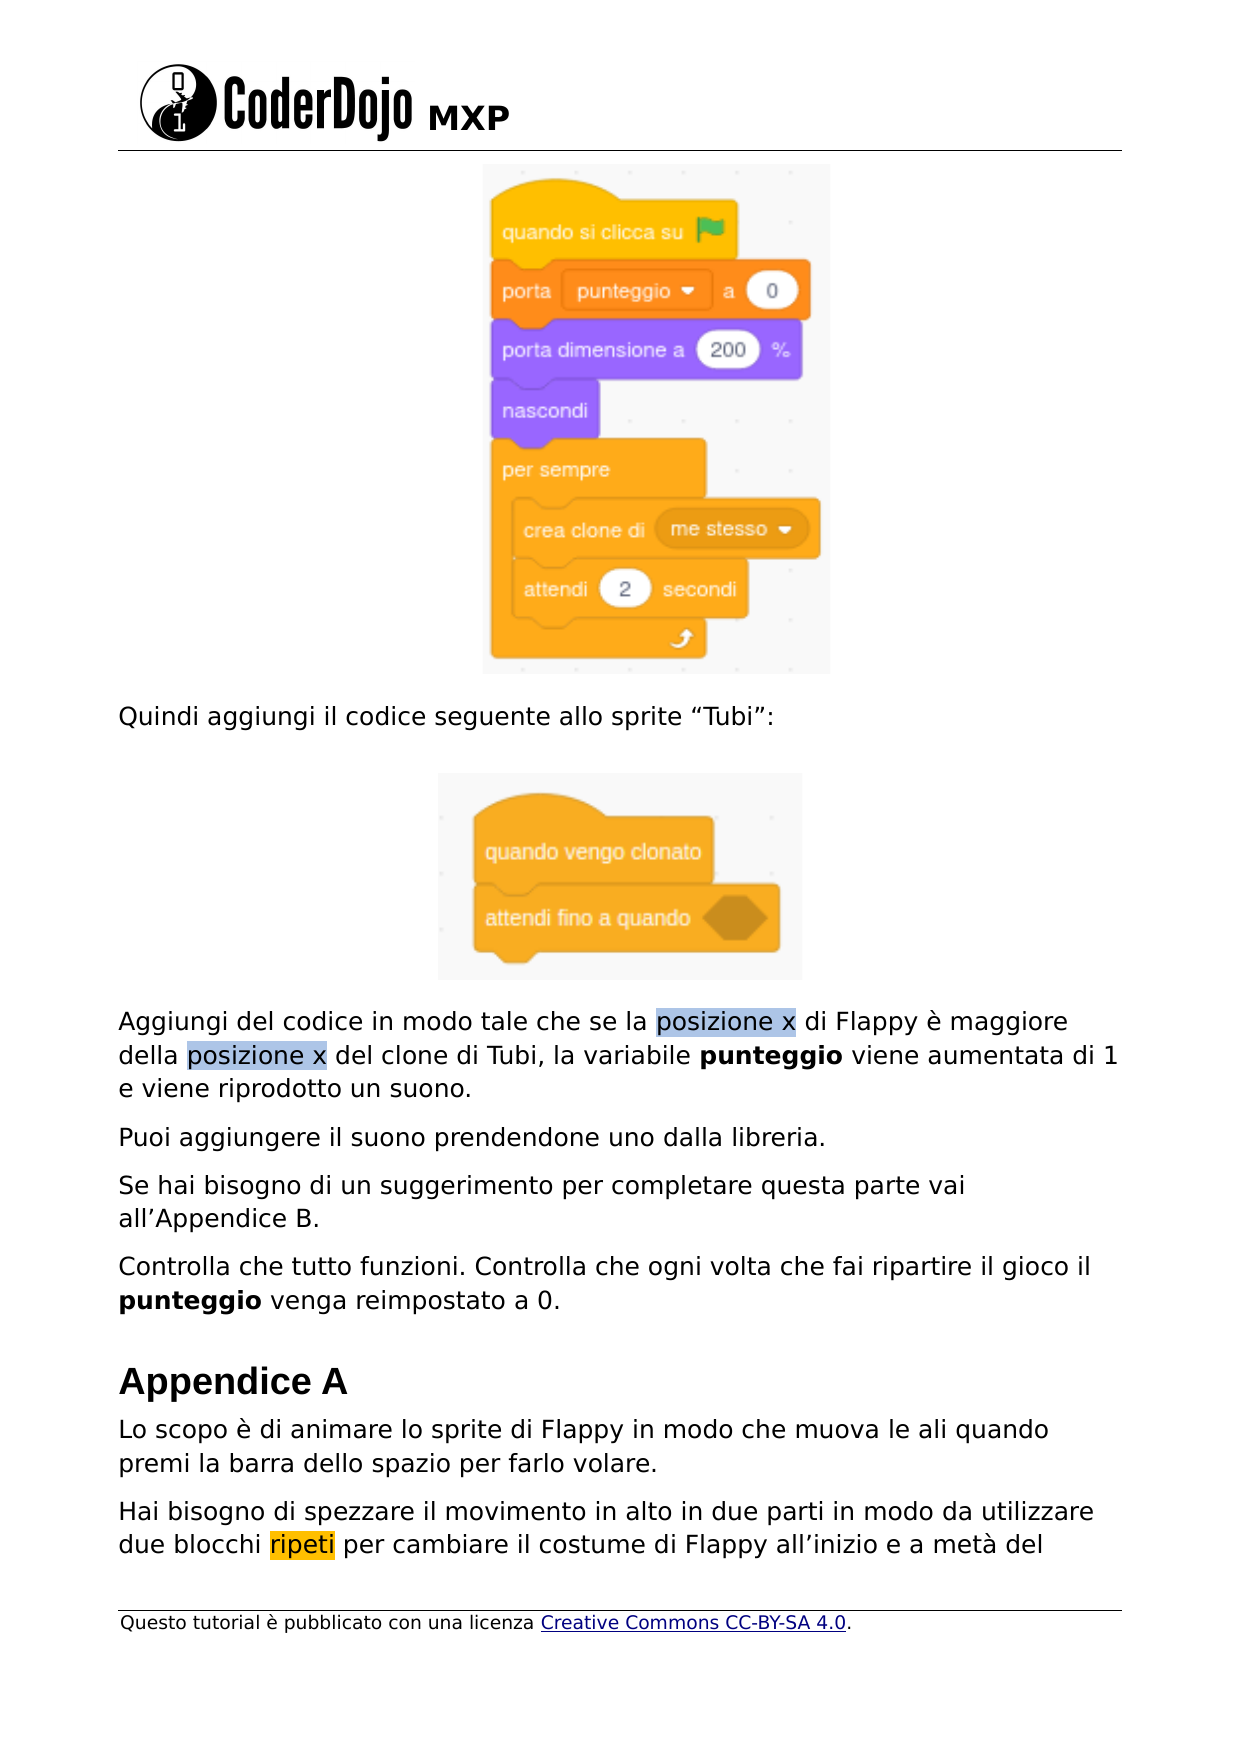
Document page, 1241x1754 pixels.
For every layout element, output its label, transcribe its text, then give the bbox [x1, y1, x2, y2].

text Lo scopo è di animare lo sprite di Flappy in modo che muova le ali quando premi la barra dello spazio per farlo volare. [118, 1415, 1122, 1478]
text Hai bisogno di spezzare il movimento in alto in due parti in modo da utilizzare due blocchi ripeti per cambiare il costume di Flappy all’inizio e a metà del [118, 1497, 1122, 1560]
picture [438, 773, 803, 980]
text Se hai bisogno di un suggerimento per completare questa parte vai all’Appendice B. [118, 1171, 1122, 1233]
picture [137, 61, 415, 144]
subtitle Appendice A [118, 1359, 1122, 1403]
text Aggiungi del codice in modo tale che se la posizione x di Flappy è maggiore della posizione x del clone di Tubi, la variabile punteggio viene aumentata di 1 e viene riprodotto un suono. [118, 750, 1122, 1104]
picture [482, 164, 831, 674]
text Quindi aggiungi il codice seguente allo sprite “Tubi”: [118, 180, 1122, 731]
text Puoi aggiungere il suono prendendone uno dalla libreria. [118, 1123, 1122, 1152]
text Controlla che tutto funzioni. Controlla che ogni volta che fai ripartire il gioco il punteggio venga reimpostato a 0. [118, 1252, 1122, 1315]
